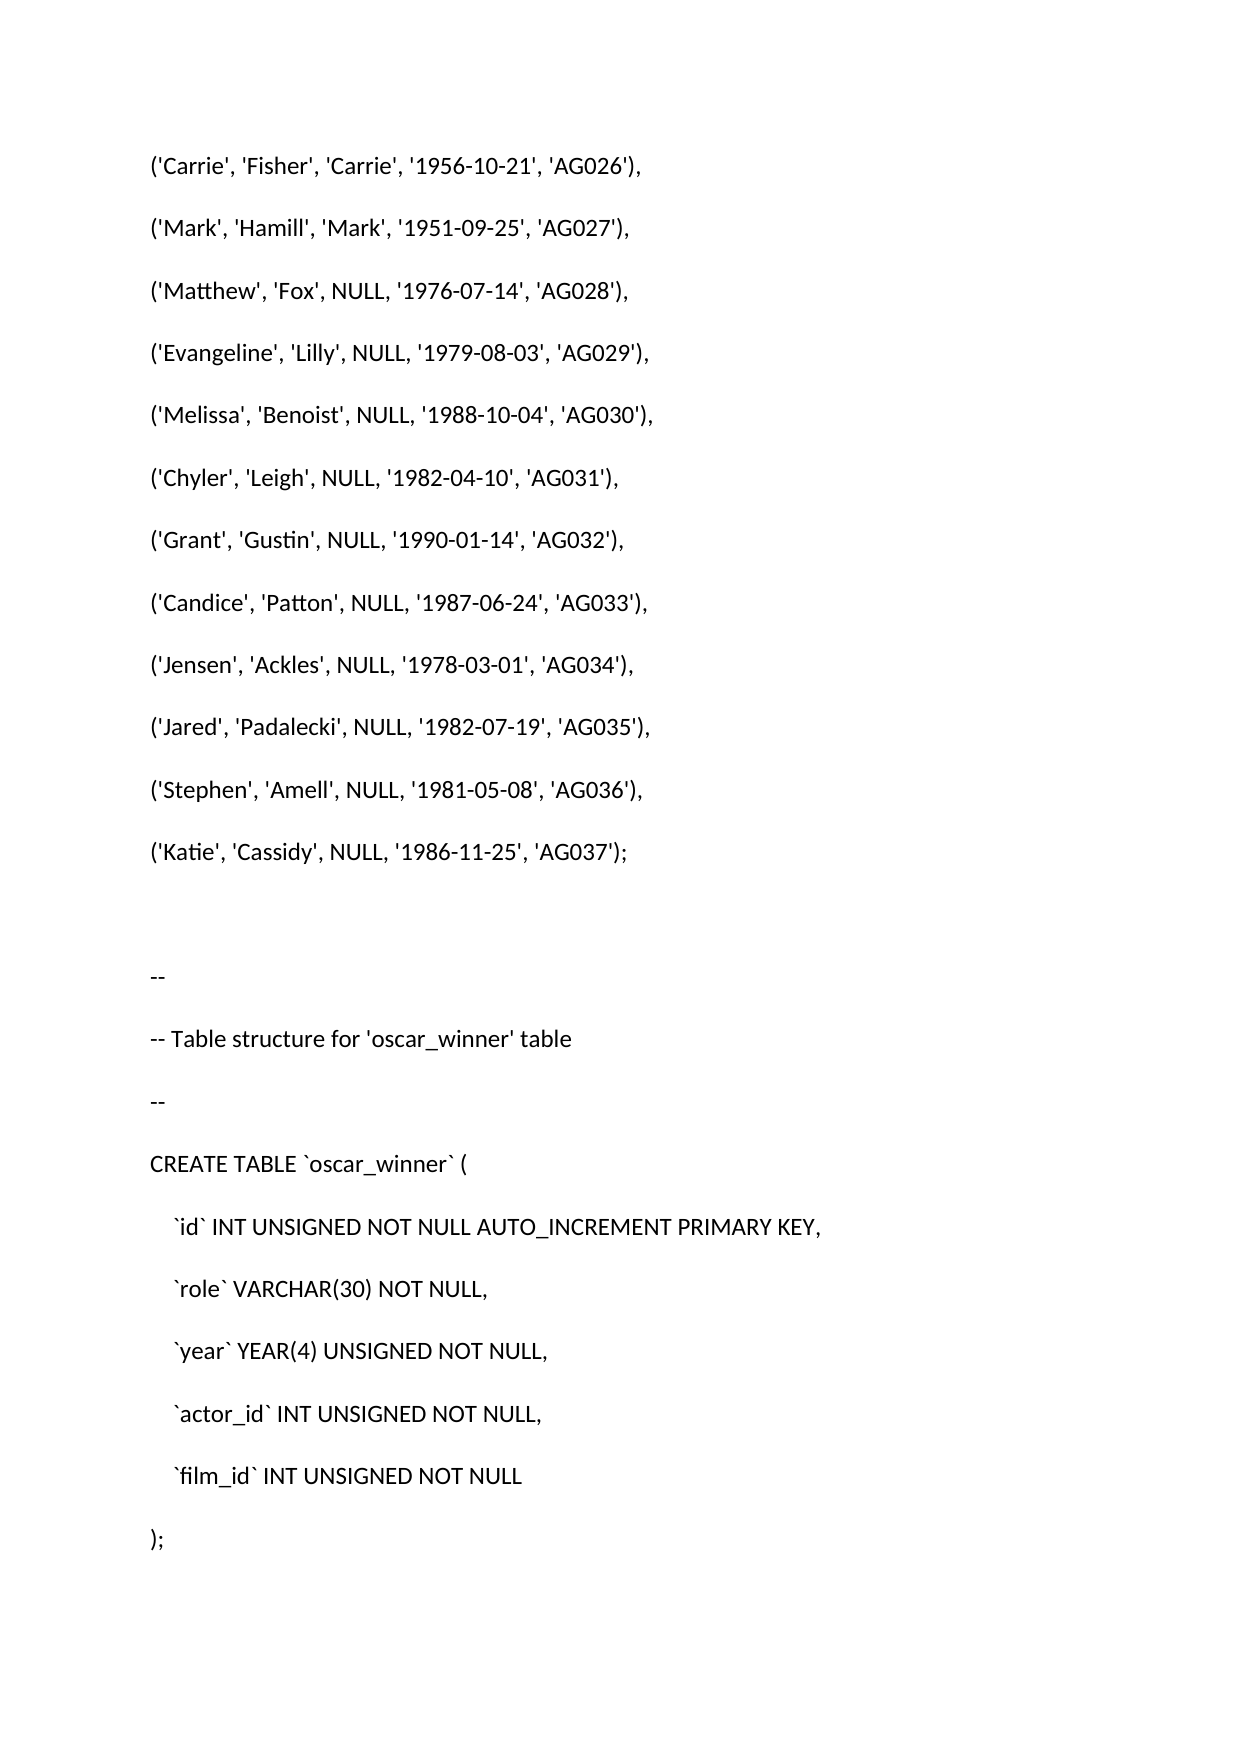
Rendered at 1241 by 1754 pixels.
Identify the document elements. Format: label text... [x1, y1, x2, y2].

text ('Grant', 'Gustin', NULL, '1990-01-14', 'AG032'), [150, 524, 1090, 555]
text -- [150, 961, 1090, 992]
text `id` INT UNSIGNED NOT NULL AUTO_INCREMENT PRIMARY KEY, [150, 1211, 1090, 1241]
text ('Matthew', 'Fox', NULL, '1976-07-14', 'AG028'), [150, 275, 1090, 305]
text ('Mark', 'Hamill', 'Mark', '1951-09-25', 'AG027'), [150, 212, 1090, 243]
text ('Katie', 'Cassidy', NULL, '1986-11-25', 'AG037'); [150, 836, 1090, 867]
text ('Carrie', 'Fisher', 'Carrie', '1956-10-21', 'AG026'), [150, 150, 1090, 181]
text `year` YEAR(4) UNSIGNED NOT NULL, [150, 1336, 1090, 1366]
text -- Table structure for 'oscar_winner' table [150, 1023, 1090, 1054]
text -- [150, 1086, 1090, 1116]
text `actor_id` INT UNSIGNED NOT NULL, [150, 1398, 1090, 1428]
text `film_id` INT UNSIGNED NOT NULL [150, 1460, 1090, 1491]
text ('Candice', 'Patton', NULL, '1987-06-24', 'AG033'), [150, 587, 1090, 617]
text ('Melissa', 'Benoist', NULL, '1988-10-04', 'AG030'), [150, 399, 1090, 430]
text ('Stephen', 'Amell', NULL, '1981-05-08', 'AG036'), [150, 774, 1090, 804]
text `role` VARCHAR(30) NOT NULL, [150, 1273, 1090, 1304]
text ('Evangeline', 'Lilly', NULL, '1979-08-03', 'AG029'), [150, 337, 1090, 368]
text ('Jared', 'Padalecki', NULL, '1982-07-19', 'AG035'), [150, 712, 1090, 742]
text CREATE TABLE `oscar_winner` ( [150, 1148, 1090, 1179]
text ('Jensen', 'Ackles', NULL, '1978-03-01', 'AG034'), [150, 649, 1090, 680]
text ('Chyler', 'Leigh', NULL, '1982-04-10', 'AG031'), [150, 462, 1090, 492]
text ); [150, 1523, 1090, 1553]
